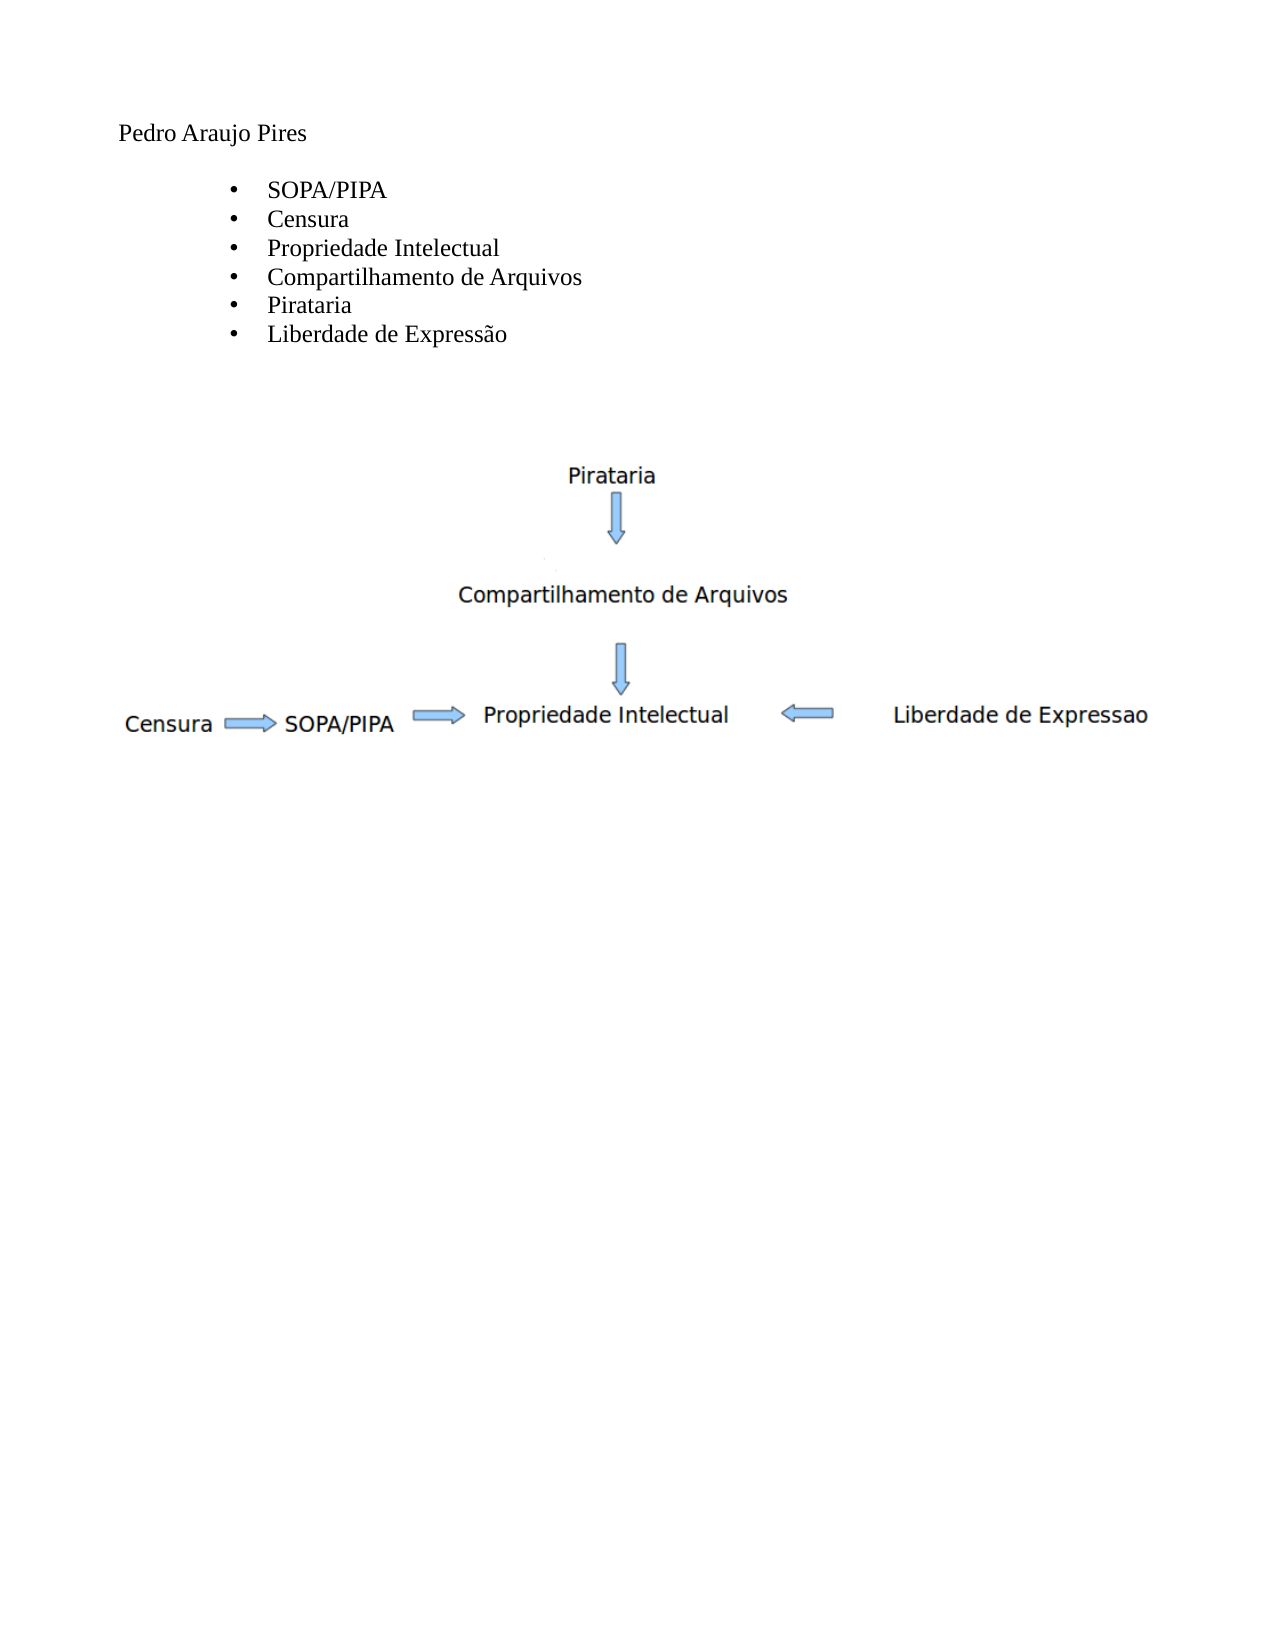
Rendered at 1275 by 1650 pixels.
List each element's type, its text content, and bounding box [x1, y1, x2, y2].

text Pedro Araujo Pires [118, 118, 1157, 147]
list Censura [229, 204, 1157, 233]
list Propriedade Intelectual [229, 233, 1157, 262]
list Pirataria [229, 291, 1157, 319]
list SOPA/PIPA [229, 176, 1157, 204]
list Liberdade de Expressão [229, 319, 1157, 348]
list Compartilhamento de Arquivos [229, 262, 1157, 291]
picture [118, 463, 1157, 740]
